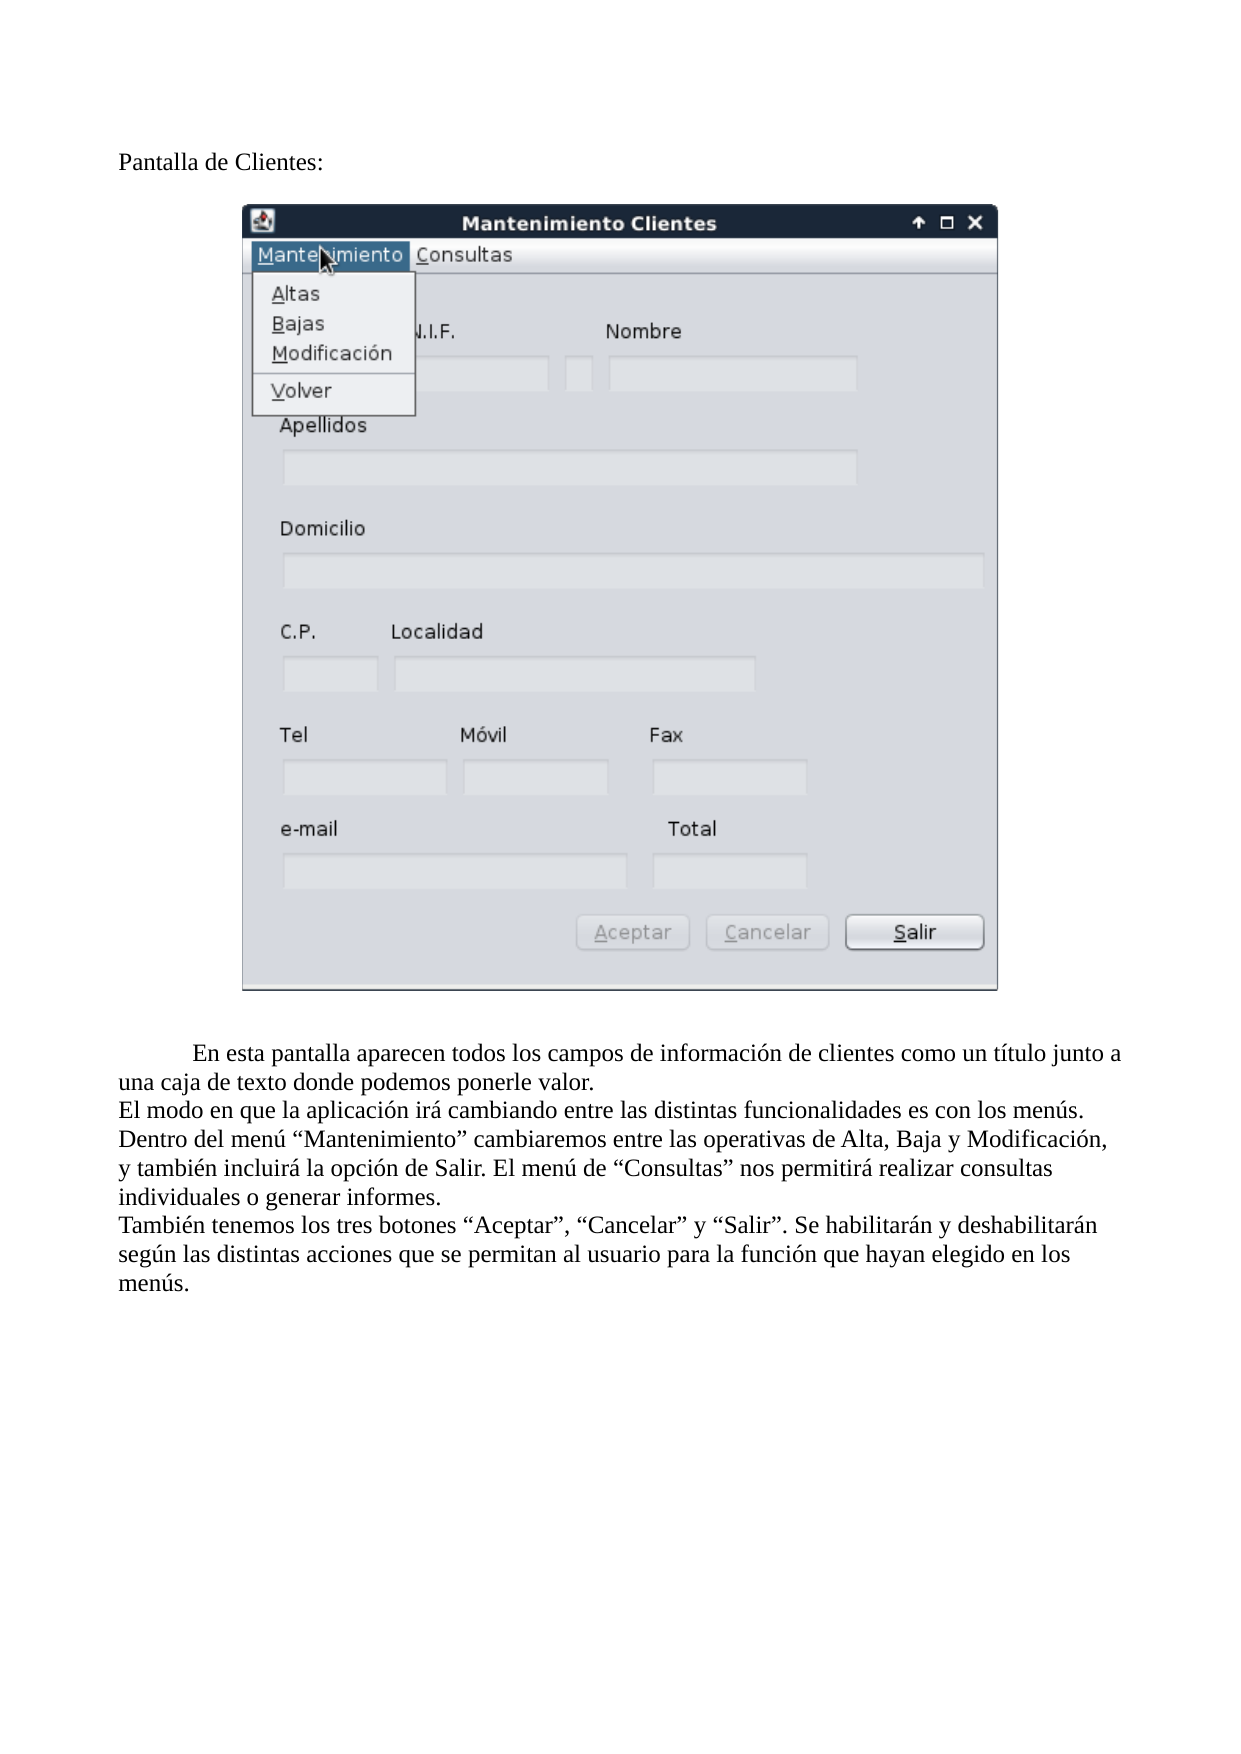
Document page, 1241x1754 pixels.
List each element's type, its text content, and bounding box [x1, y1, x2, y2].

text Pantalla de Clientes: [118, 147, 1122, 176]
text El modo en que la aplicación irá cambiando entre las distintas funcionalidades es con los menús. Dentro del menú “Mantenimiento” cambiaremos entre las operativas de Alta, Baja y Modificación, y también incluirá la opción de Salir. El menú de “Consultas” nos permitirá realizar consultas individuales o generar informes. [118, 1096, 1122, 1211]
picture [242, 204, 999, 991]
text En esta pantalla aparecen todos los campos de información de clientes como un título junto a una caja de texto donde podemos ponerle valor. [118, 1038, 1122, 1096]
text También tenemos los tres botones “Aceptar”, “Cancelar” y “Salir”. Se habilitarán y deshabilitarán según las distintas acciones que se permitan al usuario para la función que hayan elegido en los menús. [118, 1211, 1122, 1297]
